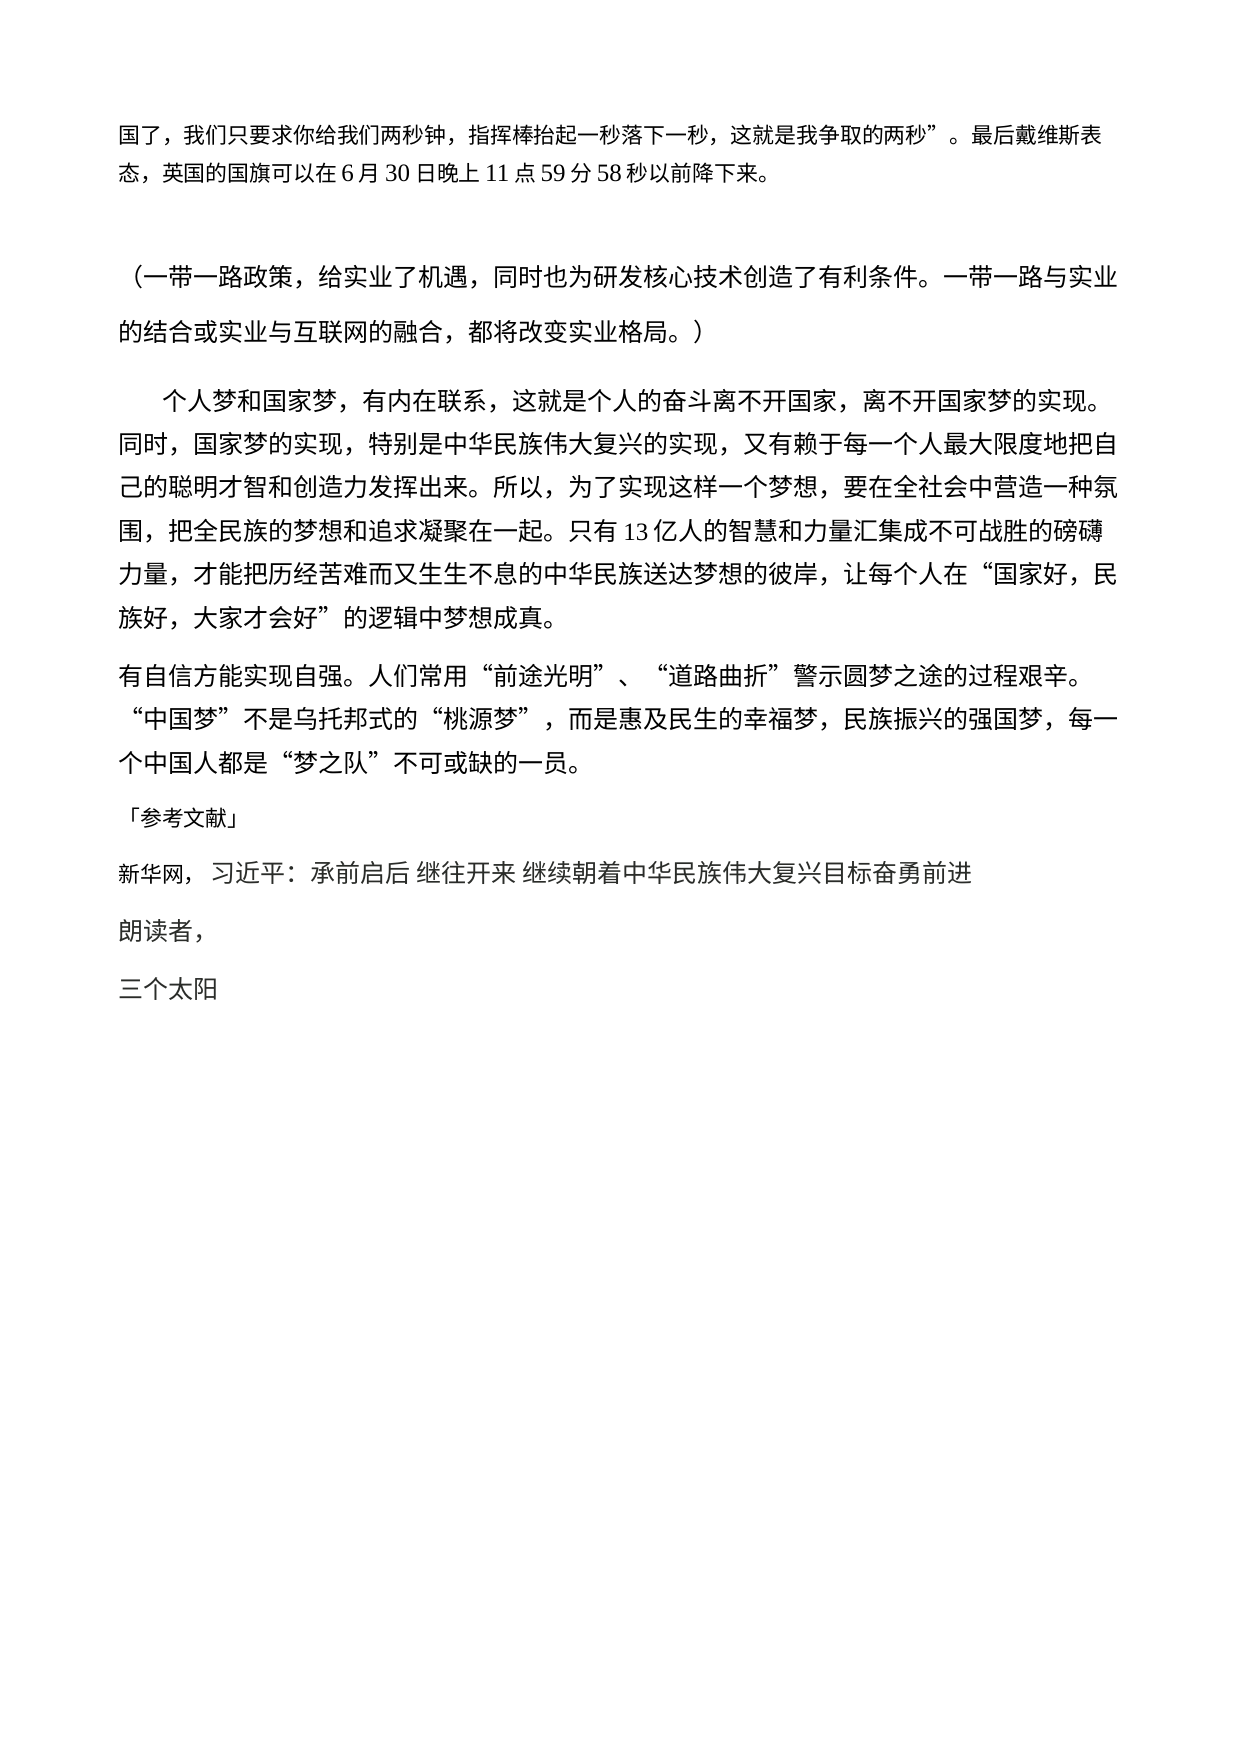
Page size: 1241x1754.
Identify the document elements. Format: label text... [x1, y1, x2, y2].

text 有自信方能实现自强。人们常用“前途光明”、“道路曲折”警示圆梦之途的过程艰辛。“中国梦”不是乌托邦式的“桃源梦”，而是惠及民生的幸福梦，民族振兴的强国梦，每一个中国人都是“梦之队”不可或缺的一员。 [118, 656, 1122, 779]
text （一带一路政策，给实业了机遇，同时也为研发核心技术创造了有利条件。一带一路与实业的结合或实业与互联网的融合，都将改变实业格局。） [118, 258, 1122, 348]
text 「参考文献」 [118, 801, 1122, 833]
text 个人梦和国家梦，有内在联系，这就是个人的奋斗离不开国家，离不开国家梦的实现。同时，国家梦的实现，特别是中华民族伟大复兴的实现，又有赖于每一个人最大限度地把自己的聪明才智和创造力发挥出来。所以，为了实现这样一个梦想，要在全社会中营造一种氛围，把全民族的梦想和追求凝聚在一起。只有13亿人的智慧和力量汇集成不可战胜的磅礴力量，才能把历经苦难而又生生不息的中华民族送达梦想的彼岸，让每个人在“国家好，民族好，大家才会好”的逻辑中梦想成真。 [118, 381, 1122, 634]
text 新华网， 习近平：承前启后 继往开来 继续朝着中华民族伟大复兴目标奋勇前进 [118, 853, 1122, 890]
text 朗读者， [118, 912, 1122, 948]
text 三个太阳 [118, 969, 1122, 1006]
text 国了，我们只要求你给我们两秒钟，指挥棒抬起一秒落下一秒，这就是我争取的两秒”。最后戴维斯表态，英国的国旗可以在6月30日晚上11点59分58秒以前降下来。 [118, 118, 1122, 188]
